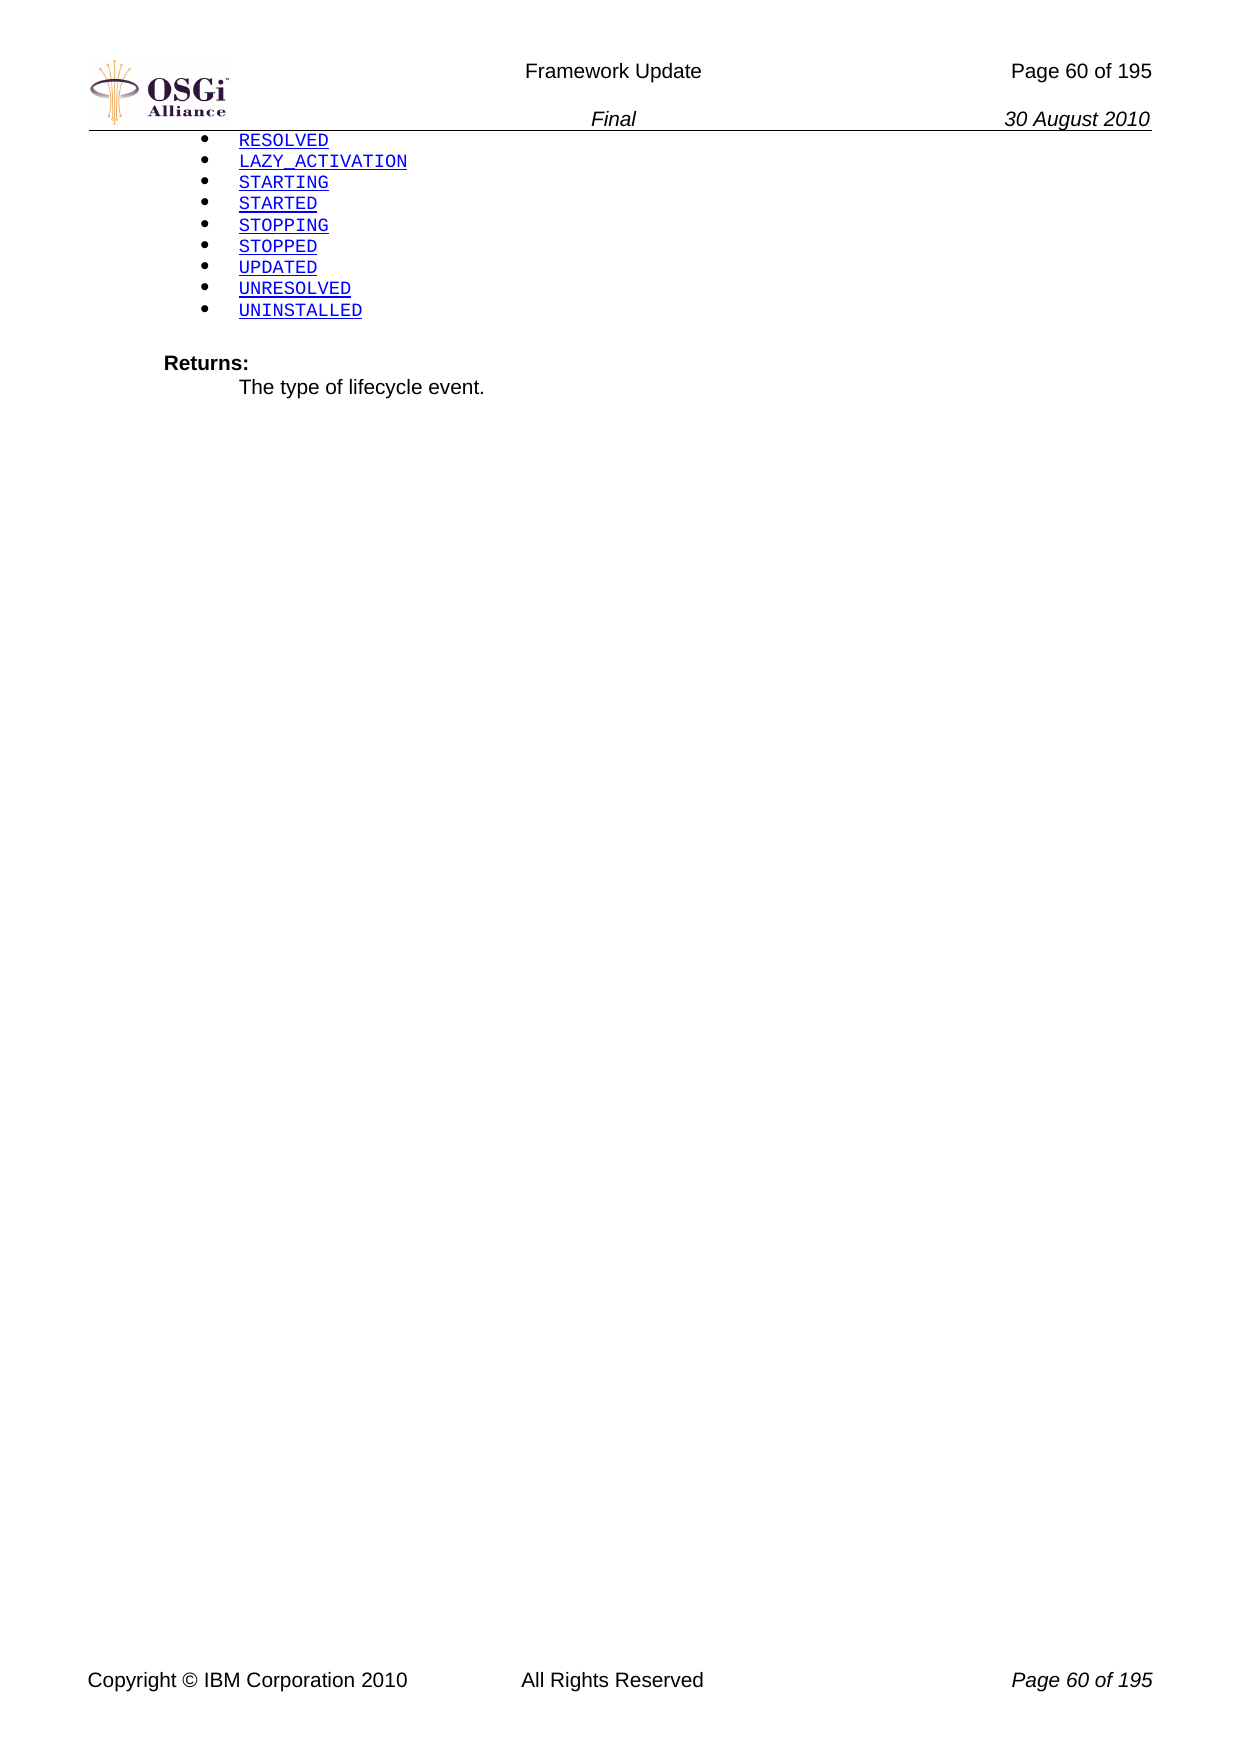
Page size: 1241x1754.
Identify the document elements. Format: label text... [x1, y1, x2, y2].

list RESOLVED [201, 131, 1152, 152]
text Returns: [163, 351, 1152, 375]
text The type of lifecycle event. [238, 375, 1152, 399]
list LAZY_ACTIVATION [201, 152, 1152, 173]
list STARTING [201, 173, 1152, 194]
list STOPPED [201, 237, 1152, 258]
list UPDATED [201, 258, 1152, 279]
list STARTED [201, 194, 1152, 215]
list STOPPING [201, 215, 1152, 237]
list UNRESOLVED [201, 279, 1152, 300]
picture [90, 60, 230, 125]
list UNINSTALLED [201, 300, 1152, 322]
